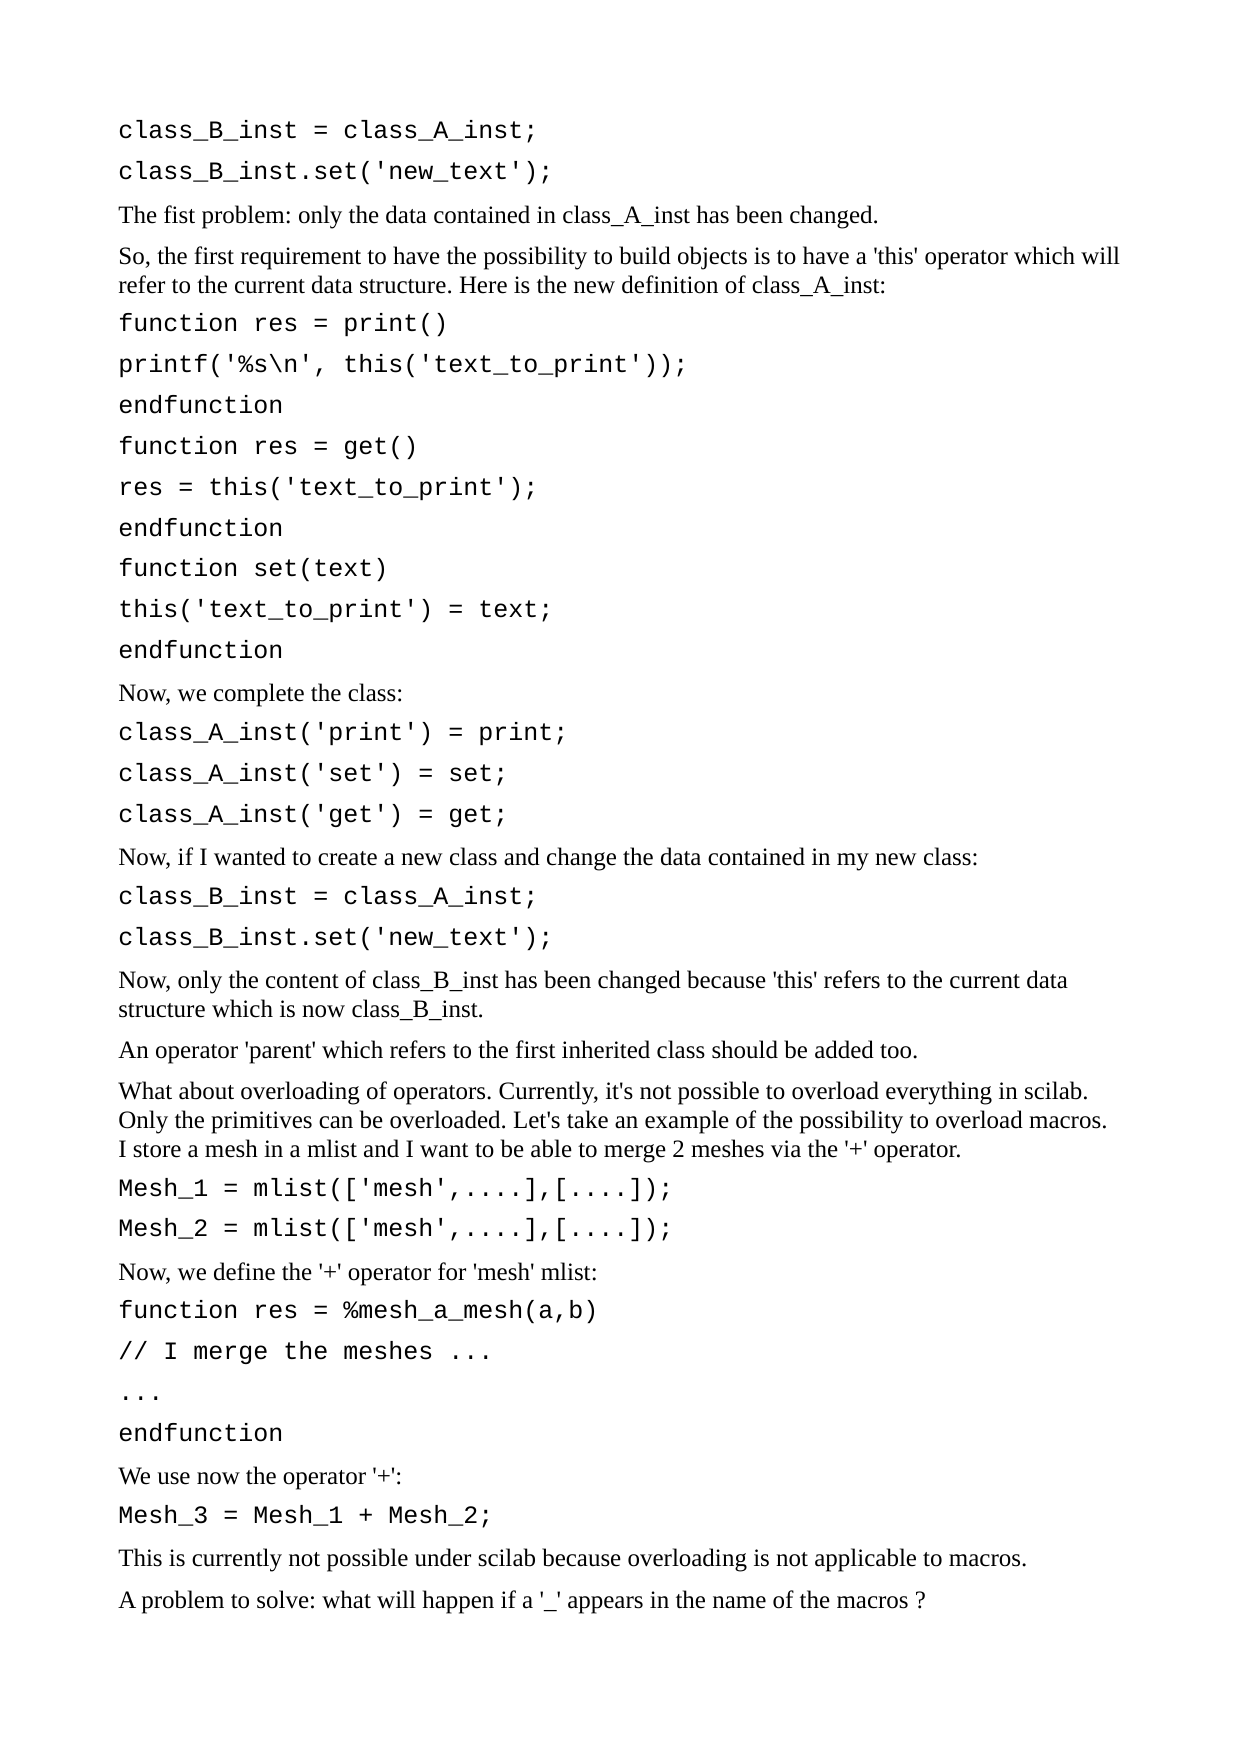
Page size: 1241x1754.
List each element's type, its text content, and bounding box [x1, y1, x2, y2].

text ... [118, 1380, 1122, 1408]
text class_B_inst.set('new_text'); [118, 924, 1122, 953]
text This is currently not possible under scilab because overloading is not applicable to macros. [118, 1543, 1122, 1572]
text endfunction [118, 1421, 1122, 1449]
text function res = print() [118, 311, 1122, 339]
text function set(text) [118, 556, 1122, 584]
text class_A_inst('get') = get; [118, 801, 1122, 830]
text Mesh_3 = Mesh_1 + Mesh_2; [118, 1503, 1122, 1531]
text class_B_inst.set('new_text'); [118, 159, 1122, 187]
text class_A_inst('set') = set; [118, 761, 1122, 789]
text res = this('text_to_print'); [118, 474, 1122, 503]
text // I merge the meshes ... [118, 1339, 1122, 1367]
text function res = %mesh_a_mesh(a,b) [118, 1298, 1122, 1326]
text What about overloading of operators. Currently, it's not possible to overload everything in scilab. Only the primitives can be overloaded. Let's take an example of the possibility to overload macros. I store a mesh in a mlist and I want to be able to merge 2 meshes via the '+' operator. [118, 1076, 1122, 1163]
text function res = get() [118, 433, 1122, 462]
text So, the first requirement to have the possibility to build objects is to have a 'this' operator which will refer to the current data structure. Here is the new definition of class_A_inst: [118, 241, 1122, 298]
text An operator 'parent' which refers to the first inherited class should be added too. [118, 1035, 1122, 1064]
text Mesh_1 = mlist(['mesh',....],[....]); [118, 1175, 1122, 1203]
text Now, if I wanted to create a new class and change the data contained in my new class: [118, 842, 1122, 871]
text endfunction [118, 515, 1122, 543]
text class_B_inst = class_A_inst; [118, 118, 1122, 146]
text this('text_to_print') = text; [118, 597, 1122, 625]
text Now, we define the '+' operator for 'mesh' mlist: [118, 1257, 1122, 1286]
text We use now the operator '+': [118, 1461, 1122, 1490]
text printf('%s\n', this('text_to_print')); [118, 352, 1122, 380]
text Now, only the content of class_B_inst has been changed because 'this' refers to the current data structure which is now class_B_inst. [118, 965, 1122, 1023]
text Mesh_2 = mlist(['mesh',....],[....]); [118, 1216, 1122, 1244]
text class_B_inst = class_A_inst; [118, 883, 1122, 912]
text A problem to solve: what will happen if a '_' appears in the name of the macros ? [118, 1585, 1122, 1613]
text endfunction [118, 393, 1122, 421]
text class_A_inst('print') = print; [118, 720, 1122, 748]
text Now, we complete the class: [118, 678, 1122, 707]
text The fist problem: only the data contained in class_A_inst has been changed. [118, 200, 1122, 228]
text endfunction [118, 638, 1122, 666]
